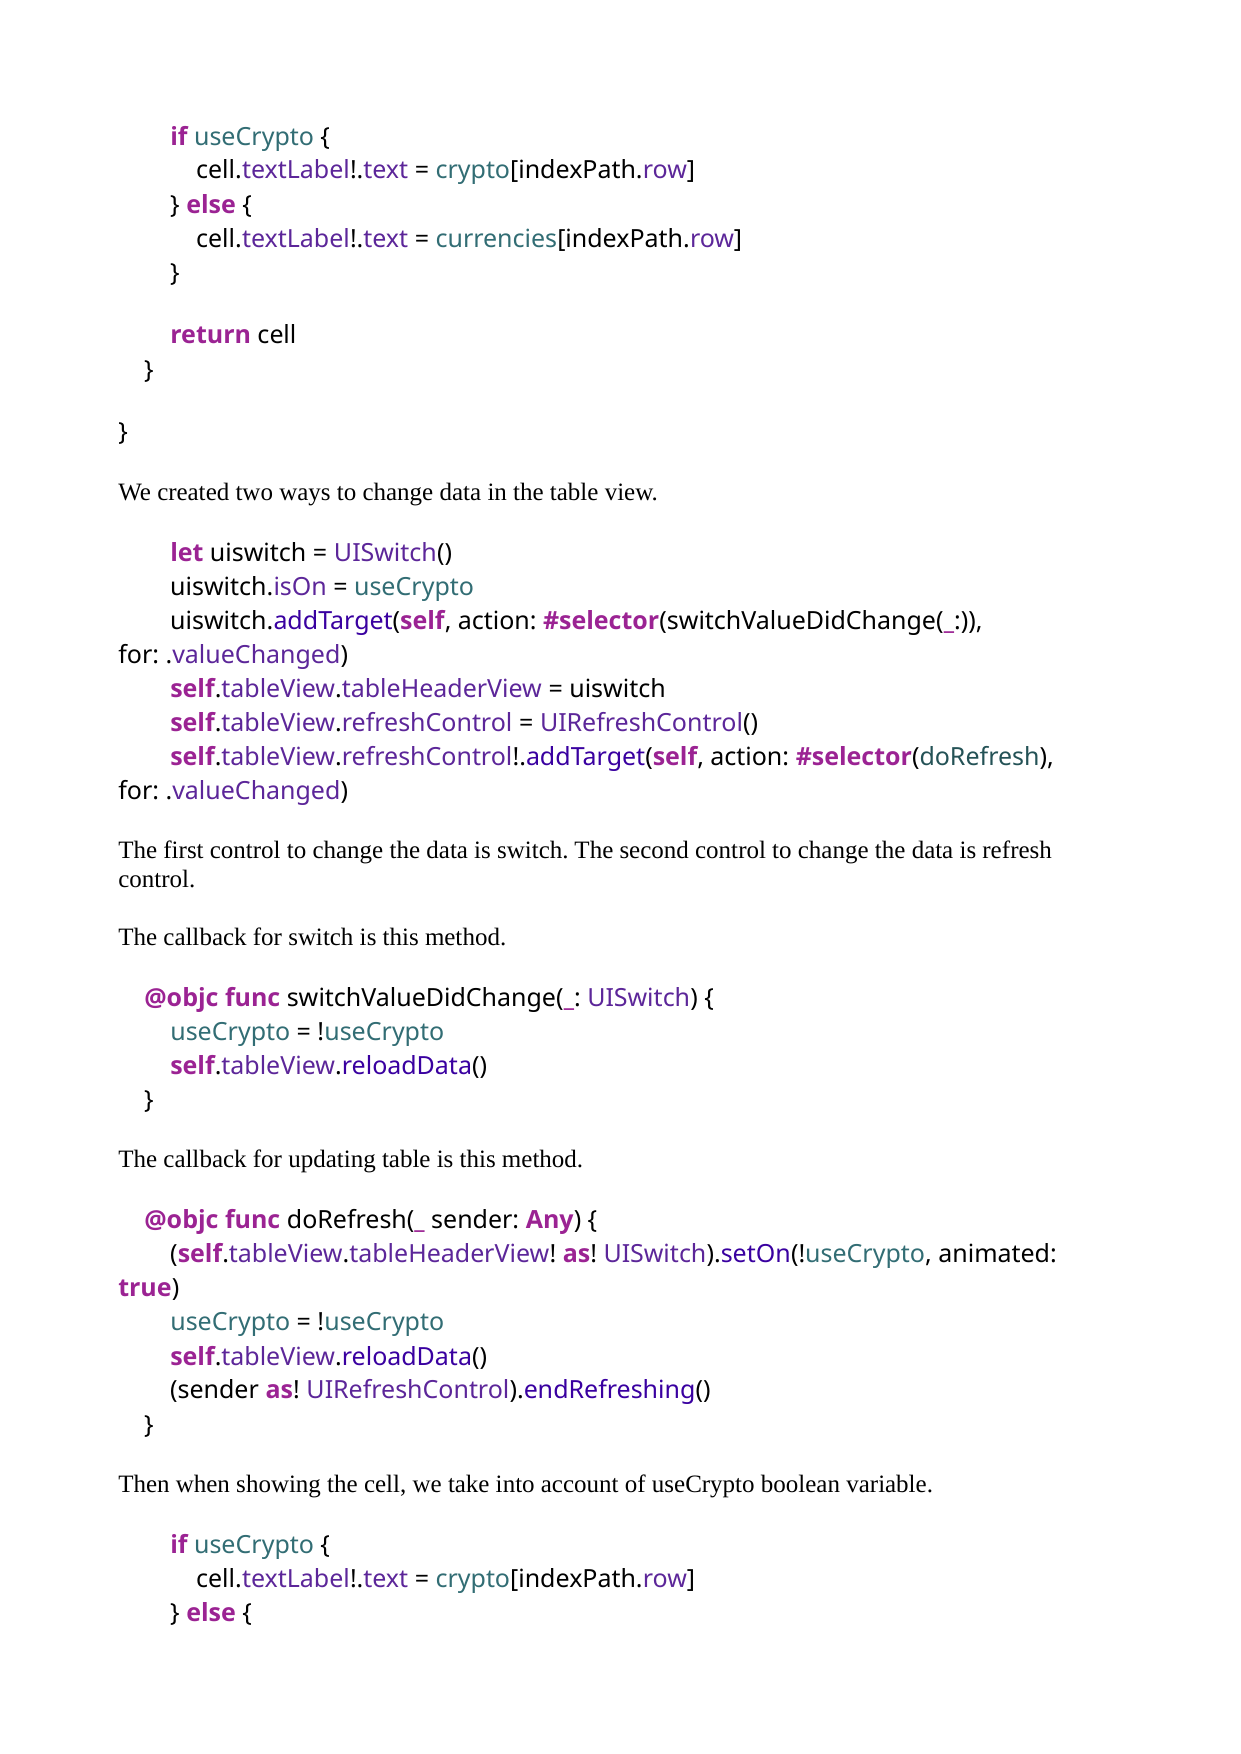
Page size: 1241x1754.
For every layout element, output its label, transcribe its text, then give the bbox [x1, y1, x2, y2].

text The first control to change the data is switch. The second control to change the data is refresh control. [118, 836, 1122, 893]
text cell.textLabel!.text = crypto[indexPath.row] [118, 1561, 1122, 1595]
text self.tableView.refreshControl!.addTarget(self, action: #selector(doRefresh), for: .valueChanged) [118, 739, 1122, 807]
text if useCrypto { [118, 1527, 1122, 1561]
text } [118, 414, 1122, 448]
text let uiswitch = UISwitch() [118, 534, 1122, 568]
text } [118, 1406, 1122, 1440]
text The callback for switch is this method. [118, 922, 1122, 951]
text @objc func doRefresh(_ sender: Any) { [118, 1202, 1122, 1236]
text @objc func switchValueDidChange(_: UISwitch) { [118, 979, 1122, 1013]
text (self.tableView.tableHeaderView! as! UISwitch).setOn(!useCrypto, animated: true) [118, 1236, 1122, 1304]
text (sender as! UIRefreshControl).endRefreshing() [118, 1372, 1122, 1406]
text useCrypto = !useCrypto [118, 1304, 1122, 1338]
text self.tableView.reloadData() [118, 1338, 1122, 1372]
text } else { [118, 1595, 1122, 1629]
text cell.textLabel!.text = currencies[indexPath.row] [118, 220, 1122, 254]
text } [118, 1082, 1122, 1116]
text We created two ways to change data in the table view. [118, 477, 1122, 506]
text self.tableView.tableHeaderView = uiswitch [118, 671, 1122, 705]
text uiswitch.addTarget(self, action: #selector(switchValueDidChange(_:)), for: .valueChanged) [118, 602, 1122, 671]
text } [118, 254, 1122, 288]
text } [118, 351, 1122, 385]
text if useCrypto { [118, 118, 1122, 152]
text The callback for updating table is this method. [118, 1144, 1122, 1173]
text Then when showing the cell, we take into account of useCrypto boolean variable. [118, 1469, 1122, 1498]
text cell.textLabel!.text = crypto[indexPath.row] [118, 152, 1122, 186]
text } else { [118, 186, 1122, 220]
text uiswitch.isOn = useCrypto [118, 568, 1122, 602]
text self.tableView.refreshControl = UIRefreshControl() [118, 705, 1122, 739]
text useCrypto = !useCrypto [118, 1013, 1122, 1047]
text self.tableView.reloadData() [118, 1047, 1122, 1082]
text return cell [118, 317, 1122, 351]
